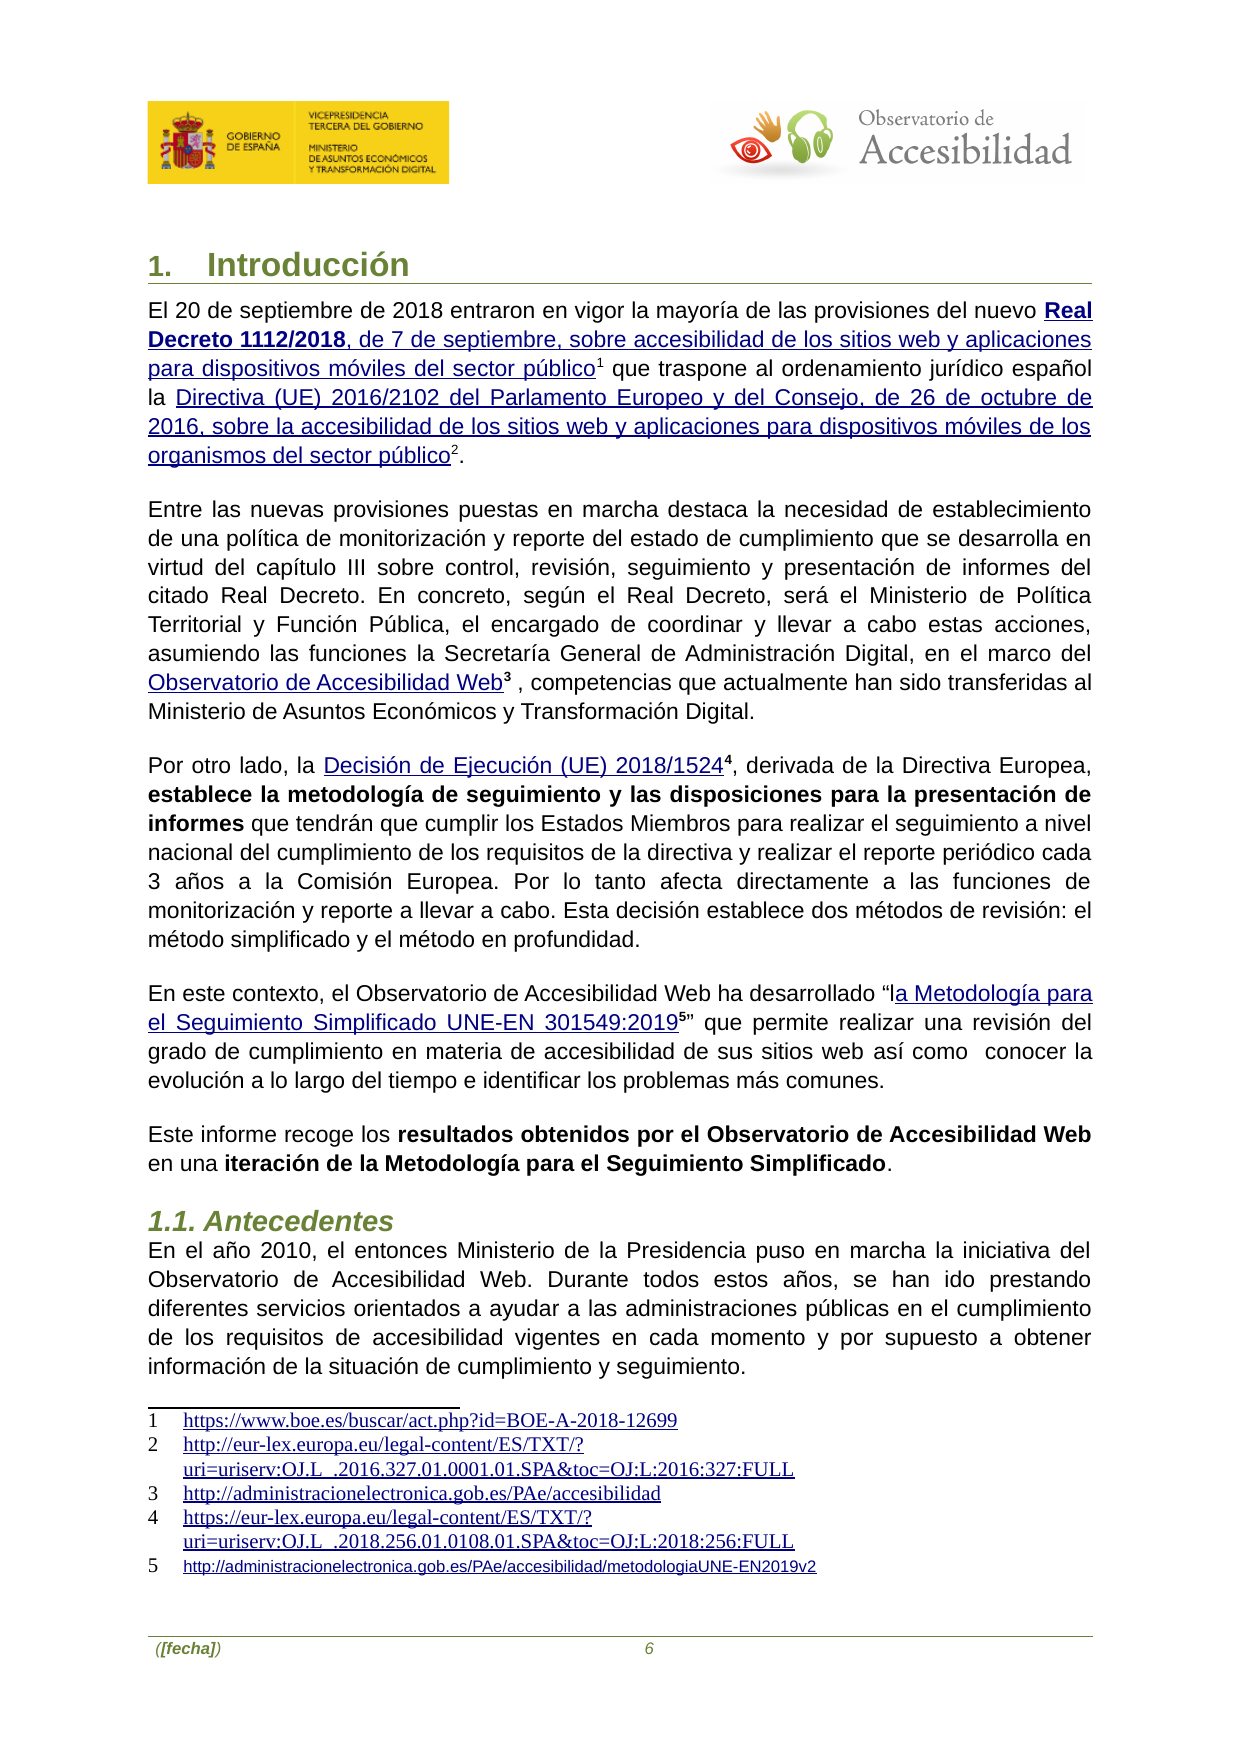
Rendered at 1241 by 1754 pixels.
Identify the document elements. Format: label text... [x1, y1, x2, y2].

subtitle Introducción [148, 245, 1092, 283]
text http://administracionelectronica.gob.es/PAe/accesibilidad/metodologiaUNE-EN2019v2 [148, 1553, 1092, 1577]
text Por otro lado, la Decisión de Ejecución (UE) 2018/1524, derivada de la Directiva Europea, establece la metodología de seguimiento y las disposiciones para la presentación de informes que tendrán que cumplir los Estados Miembros para realizar el seguimiento a nivel nacional del cumplimiento de los requisitos de la directiva y realizar el reporte periódico cada 3 años a la Comisión Europea. Por lo tanto afecta directamente a las funciones de monitorización y reporte a llevar a cabo. Esta decisión establece dos métodos de revisión: el método simplificado y el método en profundidad. [148, 752, 1092, 952]
text http://eur-lex.europa.eu/legal-content/ES/TXT/?uri=uriserv:OJ.L_.2016.327.01.0001.01.SPA&toc=OJ:L:2016:327:FULL [148, 1432, 1092, 1481]
picture [147, 101, 450, 184]
text http://administracionelectronica.gob.es/PAe/accesibilidad [148, 1481, 1092, 1504]
text En el año 2010, el entonces Ministerio de la Presidencia puso en marcha la iniciativa del Observatorio de Accesibilidad Web. Durante todos estos años, se han ido prestando diferentes servicios orientados a ayudar a las administraciones públicas en el cumplimiento de los requisitos de accesibilidad vigentes en cada momento y por supuesto a obtener información de la situación de cumplimiento y seguimiento. [148, 1237, 1092, 1379]
subtitle 1.1. Antecedentes [148, 1204, 1092, 1237]
text El 20 de septiembre de 2018 entraron en vigor la mayoría de las provisiones del nuevo Real Decreto 1112/2018, de 7 de septiembre, sobre accesibilidad de los sitios web y aplicaciones [148, 297, 1092, 349]
text Este informe recoge los resultados obtenidos por el Observatorio de Accesibilidad Web en una iteración de la Metodología para el Seguimiento Simplificado. [148, 1121, 1092, 1176]
text En este contexto, el Observatorio de Accesibilidad Web ha desarrollado “la Metodología para el Seguimiento Simplificado UNE-EN 301549:2019” que permite realizar una revisión del grado de cumplimiento en materia de accesibilidad de sus sitios web así como conocer la evolución a lo largo del tiempo e identificar los problemas más comunes. [148, 980, 1092, 1093]
text Entre las nuevas provisiones puestas en marcha destaca la necesidad de establecimiento de una política de monitorización y reporte del estado de cumplimiento que se desarrolla en virtud del capítulo III sobre control, revisión, seguimiento y presentación de informes del citado Real Decreto. En concreto, según el Real Decreto, será el Ministerio de Política Territorial y Función Pública, el encargado de coordinar y llevar a cabo estas acciones, asumiendo las funciones la Secretaría General de Administración Digital, en el marco del Observatorio de Accesibilidad Web , competencias que actualmente han sido transferidas al Ministerio de Asuntos Económicos y Transformación Digital. [148, 496, 1092, 725]
text https://www.boe.es/buscar/act.php?id=BOE-A-2018-12699 [148, 1408, 1092, 1432]
text https://eur-lex.europa.eu/legal-content/ES/TXT/?uri=uriserv:OJ.L_.2018.256.01.0108.01.SPA&toc=OJ:L:2018:256:FULL [148, 1504, 1092, 1553]
text para dispositivos móviles del sector público que traspone al ordenamiento jurídico español la Directiva (UE) 2016/2102 del Parlamento Europeo y del Consejo, de 26 de octubre de 2016, sobre la accesibilidad de los sitios web y aplicaciones para dispositivos móviles de los organismos del sector público. [148, 350, 1092, 468]
picture [710, 101, 1086, 184]
